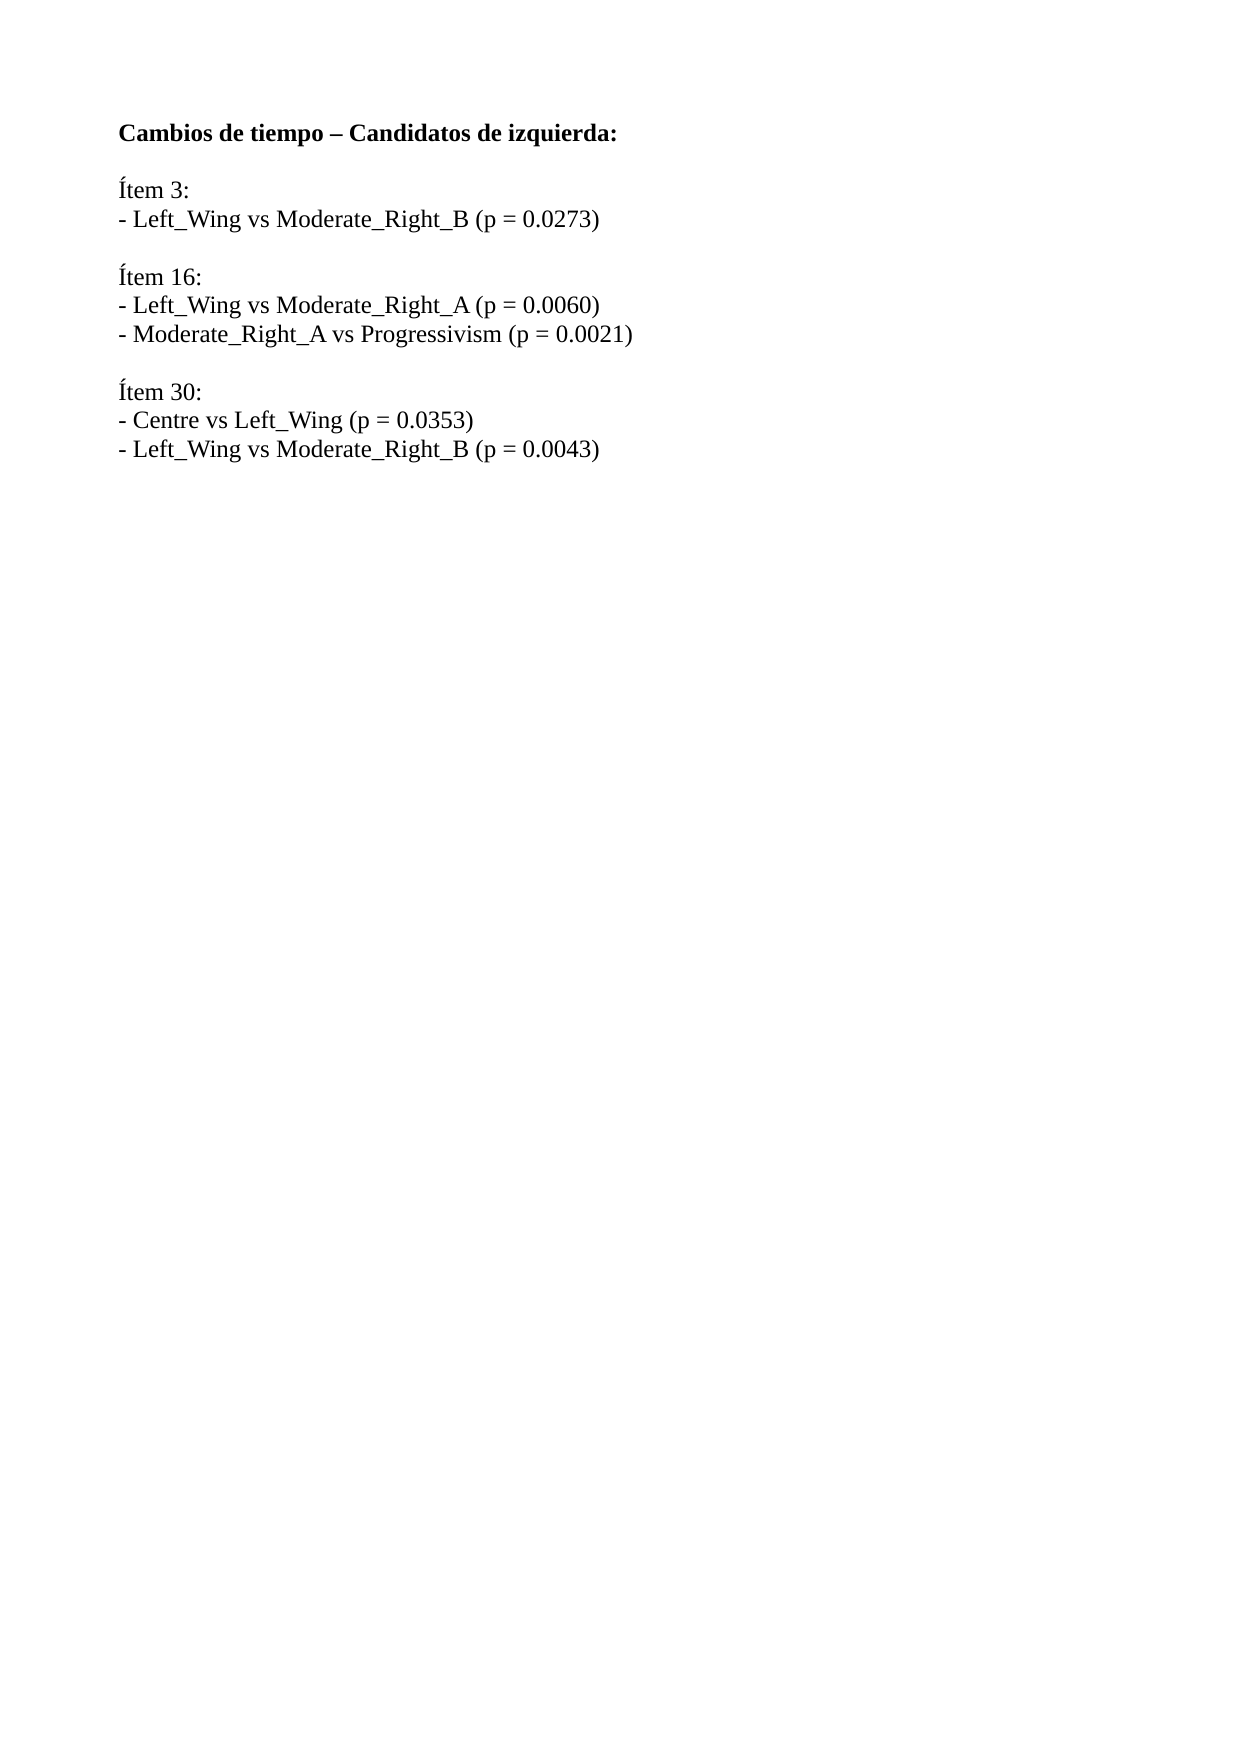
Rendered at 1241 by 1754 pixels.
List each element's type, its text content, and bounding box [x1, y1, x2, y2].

text Cambios de tiempo – Candidatos de izquierda: [118, 118, 1122, 147]
text - Moderate_Right_A vs Progressivism (p = 0.0021) [118, 319, 1122, 348]
text Ítem 3: [118, 176, 1122, 204]
text - Left_Wing vs Moderate_Right_B (p = 0.0273) [118, 204, 1122, 233]
text - Left_Wing vs Moderate_Right_A (p = 0.0060) [118, 291, 1122, 319]
text Ítem 16: [118, 262, 1122, 291]
text - Centre vs Left_Wing (p = 0.0353) [118, 406, 1122, 434]
text Ítem 30: [118, 377, 1122, 406]
text - Left_Wing vs Moderate_Right_B (p = 0.0043) [118, 434, 1122, 463]
